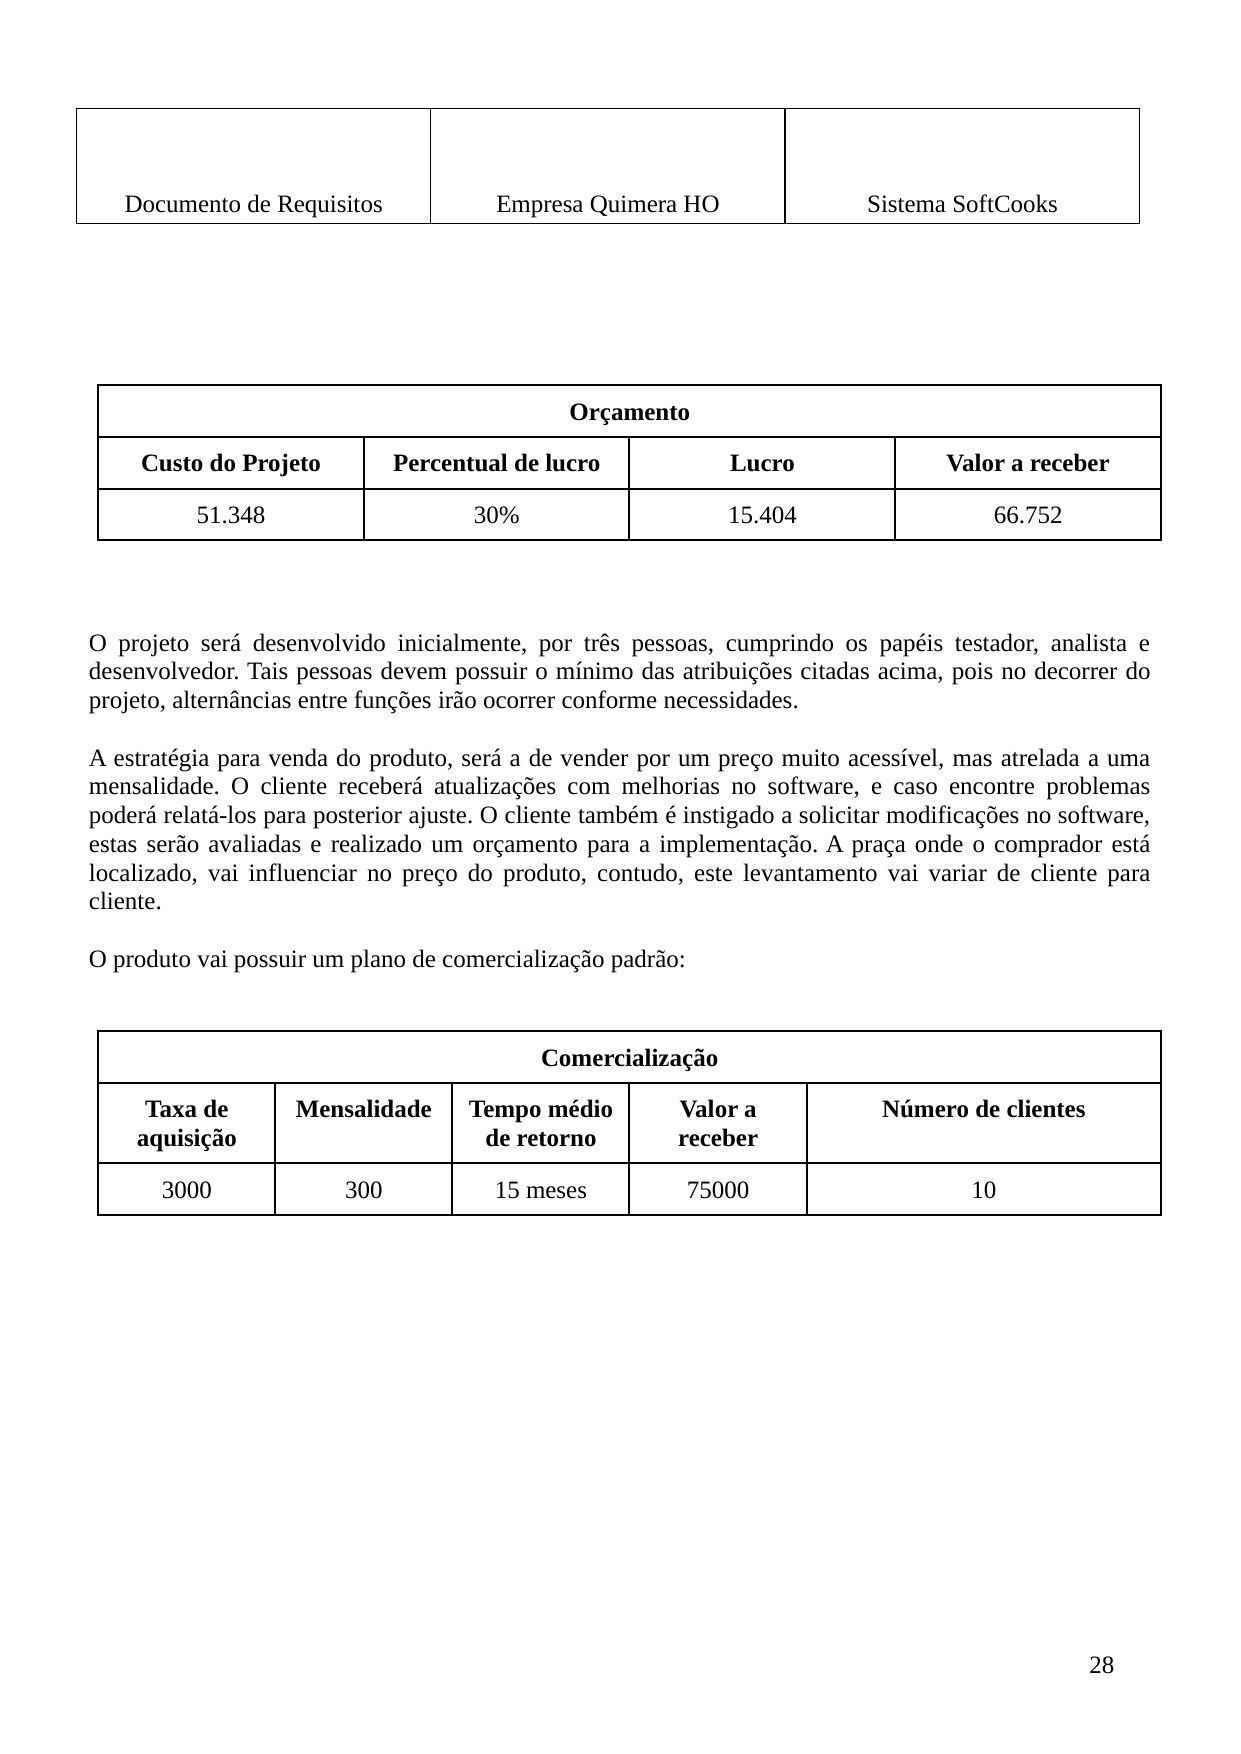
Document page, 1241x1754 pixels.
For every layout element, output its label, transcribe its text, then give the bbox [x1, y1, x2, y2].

table_cell 300 [276, 1164, 451, 1214]
table_cell Tempo médio de retorno [453, 1084, 628, 1162]
table_cell 30% [365, 490, 628, 539]
table_cell Mensalidade [276, 1084, 451, 1162]
table_cell 75000 [630, 1164, 806, 1214]
table_cell 10 [808, 1164, 1160, 1214]
table_cell Valor a receber [630, 1084, 806, 1162]
text O projeto será desenvolvido inicialmente, por três pessoas, cumprindo os papéis testador, analista e desenvolvedor. Tais pessoas devem possuir o mínimo das atribuições citadas acima, pois no decorrer do projeto, alternâncias entre funções irão ocorrer conforme necessidades. [89, 628, 1152, 714]
text A estratégia para venda do produto, será a de vender por um preço muito acessível, mas atrelada a uma mensalidade. O cliente receberá atualizações com melhorias no software, e caso encontre problemas poderá relatá-los para posterior ajuste. O cliente também é instigado a solicitar modificações no software, estas serão avaliadas e realizado um orçamento para a implementação. A praça onde o comprador está localizado, vai influenciar no preço do produto, contudo, este levantamento vai variar de cliente para cliente. [89, 743, 1152, 915]
text O produto vai possuir um plano de comercialização padrão: [89, 944, 1152, 973]
table_cell 66.752 [896, 490, 1160, 539]
table_cell 15 meses [453, 1164, 628, 1214]
table_cell Valor a receber [896, 438, 1160, 488]
table_cell Custo do Projeto [99, 438, 363, 488]
table_cell Número de clientes [808, 1084, 1160, 1162]
table_header Orçamento [99, 386, 1160, 436]
table_cell 15.404 [630, 490, 894, 539]
table_cell Taxa de aquisição [99, 1084, 274, 1162]
table_cell 51.348 [99, 490, 363, 539]
table_header Comercialização [99, 1032, 1160, 1082]
table_cell Percentual de lucro [365, 438, 628, 488]
table_cell 3000 [99, 1164, 274, 1214]
table_cell Lucro [630, 438, 894, 488]
